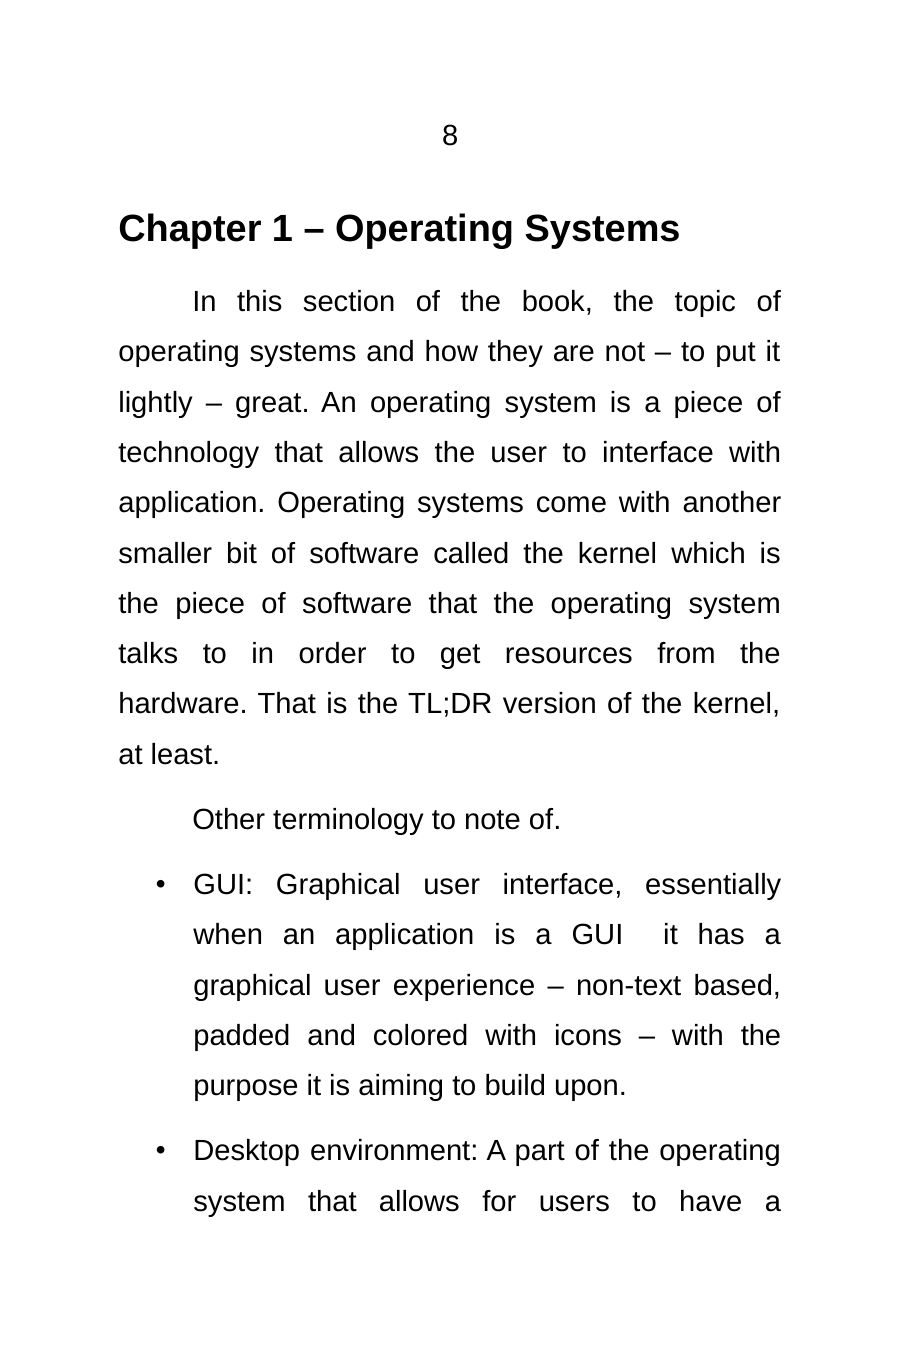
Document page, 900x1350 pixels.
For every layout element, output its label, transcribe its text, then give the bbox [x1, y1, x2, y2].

text Other terminology to note of. [118, 802, 782, 835]
list Desktop environment: A part of the operating system that allows for users to have a [156, 1133, 782, 1217]
subtitle Chapter 1 – Operating Systems [118, 206, 782, 250]
text In this section of the book, the topic of operating systems and how they are not – to put it lightly – great. An operating system is a piece of technology that allows the user to interface with application. Operating systems come with another smaller bit of software called the kernel which is the piece of software that the operating system talks to in order to get resources from the hardware. That is the TL;DR version of the kernel, at least. [118, 284, 782, 770]
list GUI: Graphical user interface, essentially when an application is a GUI it has a graphical user experience – non-text based, padded and colored with icons – with the purpose it is aiming to build upon. [156, 867, 782, 1102]
